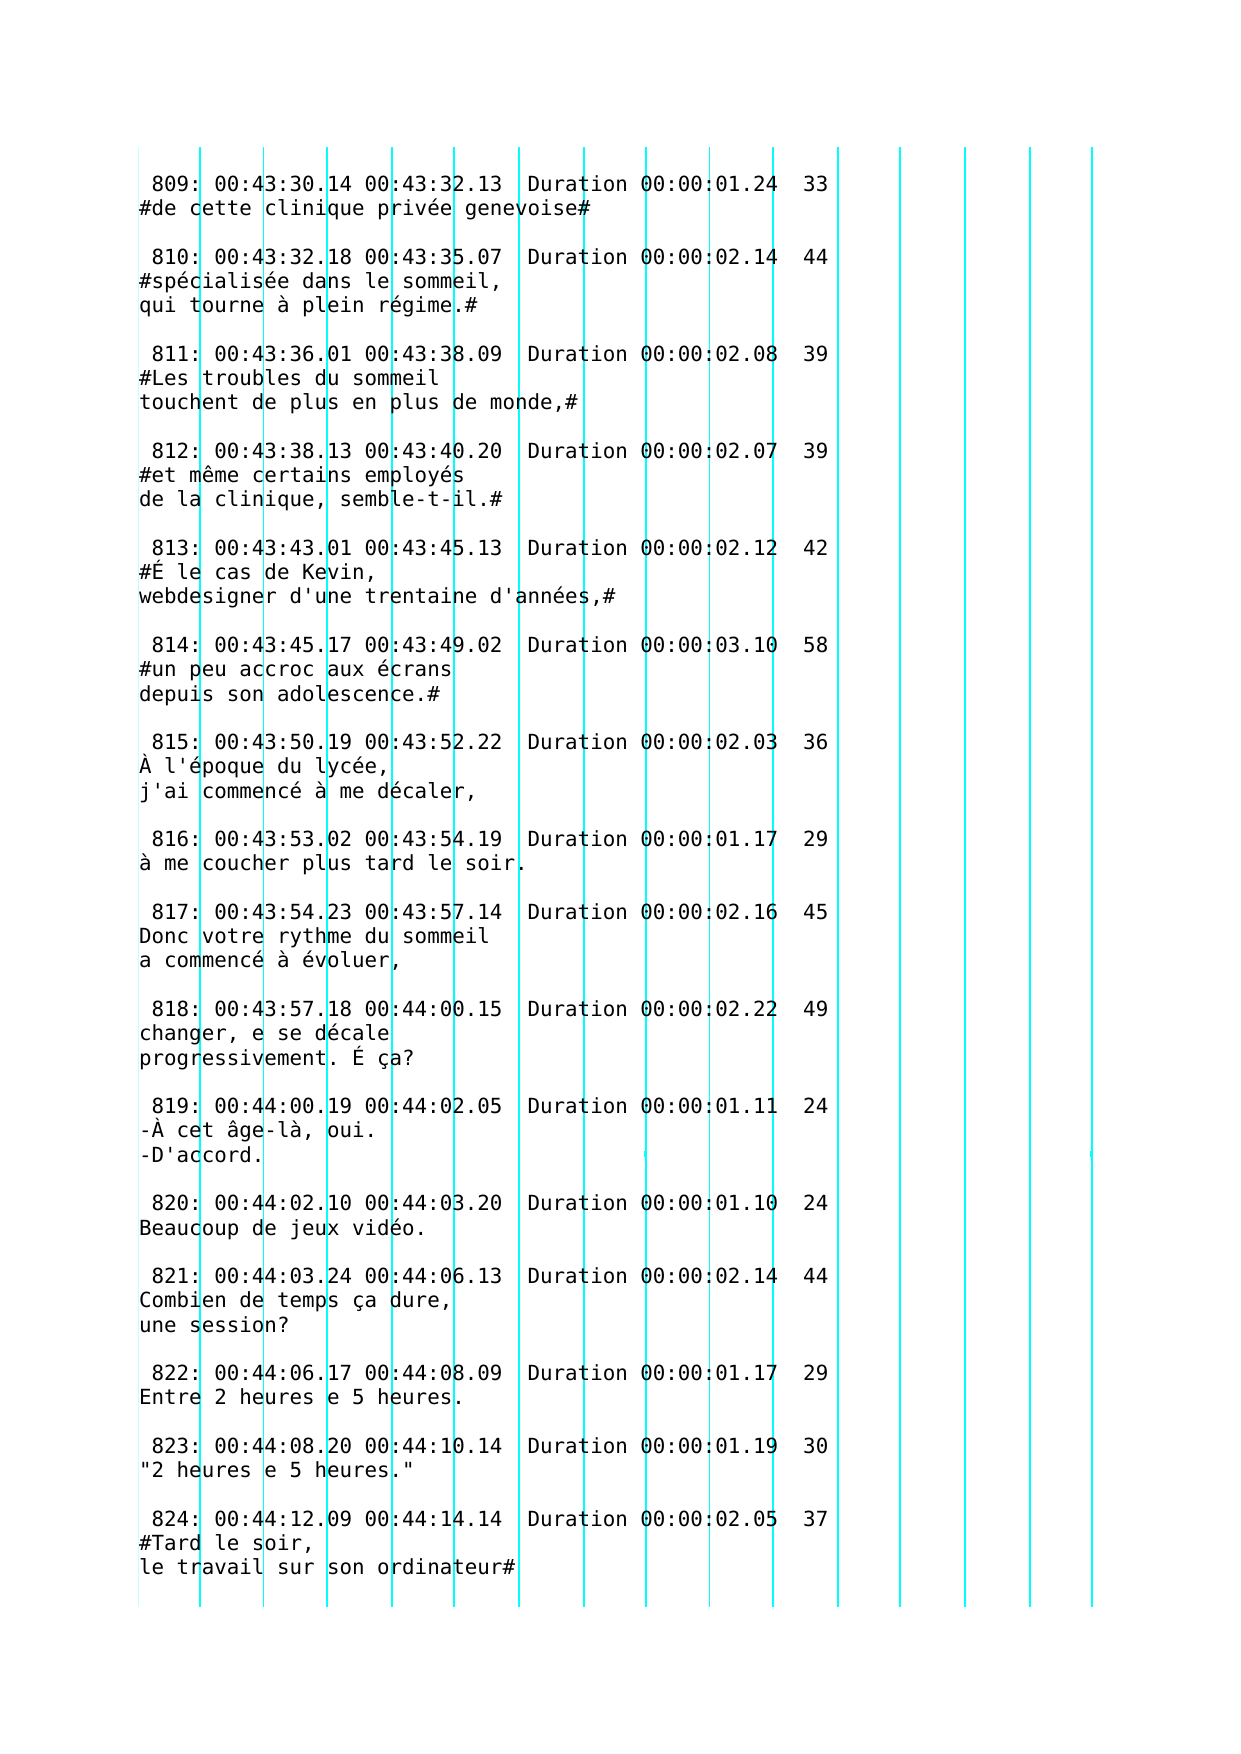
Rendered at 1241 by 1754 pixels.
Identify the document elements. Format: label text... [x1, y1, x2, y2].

text 814: 00:43:45.17 00:43:49.02 Duration 00:00:03.10 58 [139, 633, 1101, 657]
text 810: 00:43:32.18 00:43:35.07 Duration 00:00:02.14 44 [139, 245, 1101, 269]
text 821: 00:44:03.24 00:44:06.13 Duration 00:00:02.14 44 [139, 1264, 1101, 1288]
text #Tard le soir, [139, 1531, 1101, 1555]
text le travail sur son ordinateur# [139, 1555, 1101, 1579]
text 811: 00:43:36.01 00:43:38.09 Duration 00:00:02.08 39 [139, 342, 1101, 366]
text 815: 00:43:50.19 00:43:52.22 Duration 00:00:02.03 36 [139, 730, 1101, 754]
text 824: 00:44:12.09 00:44:14.14 Duration 00:00:02.05 37 [139, 1507, 1101, 1531]
text 818: 00:43:57.18 00:44:00.15 Duration 00:00:02.22 49 [139, 997, 1101, 1021]
picture [138, 147, 1102, 1607]
text -À cet âge-là, oui. [139, 1118, 1101, 1143]
text #spécialisée dans le sommeil, [139, 269, 1101, 293]
text 817: 00:43:54.23 00:43:57.14 Duration 00:00:02.16 45 [139, 900, 1101, 924]
text progressivement. É ça? [139, 1046, 1101, 1070]
text Donc votre rythme du sommeil [139, 924, 1101, 948]
text 822: 00:44:06.17 00:44:08.09 Duration 00:00:01.17 29 [139, 1361, 1101, 1385]
text #É le cas de Kevin, [139, 560, 1101, 584]
text à me coucher plus tard le soir. [139, 851, 1101, 876]
text une session? [139, 1313, 1101, 1337]
text de la clinique, semble-t-il.# [139, 487, 1101, 512]
text 813: 00:43:43.01 00:43:45.13 Duration 00:00:02.12 42 [139, 536, 1101, 560]
text changer, e se décale [139, 1021, 1101, 1046]
text 809: 00:43:30.14 00:43:32.13 Duration 00:00:01.24 33 [139, 172, 1101, 196]
text Entre 2 heures e 5 heures. [139, 1385, 1101, 1410]
text a commencé à évoluer, [139, 948, 1101, 973]
text À l'époque du lycée, [139, 754, 1101, 779]
text Combien de temps ça dure, [139, 1288, 1101, 1313]
text touchent de plus en plus de monde,# [139, 390, 1101, 414]
text -D'accord. [139, 1143, 1101, 1167]
text webdesigner d'une trentaine d'années,# [139, 584, 1101, 609]
text qui tourne à plein régime.# [139, 293, 1101, 317]
text 823: 00:44:08.20 00:44:10.14 Duration 00:00:01.19 30 [139, 1434, 1101, 1458]
text depuis son adolescence.# [139, 682, 1101, 706]
text 816: 00:43:53.02 00:43:54.19 Duration 00:00:01.17 29 [139, 827, 1101, 851]
text #Les troubles du sommeil [139, 366, 1101, 390]
text Beaucoup de jeux vidéo. [139, 1216, 1101, 1240]
text #et même certains employés [139, 463, 1101, 487]
text #de cette clinique privée genevoise# [139, 196, 1101, 220]
text "2 heures e 5 heures." [139, 1458, 1101, 1482]
text 819: 00:44:00.19 00:44:02.05 Duration 00:00:01.11 24 [139, 1094, 1101, 1118]
text j'ai commencé à me décaler, [139, 779, 1101, 803]
text #un peu accroc aux écrans [139, 657, 1101, 682]
text 812: 00:43:38.13 00:43:40.20 Duration 00:00:02.07 39 [139, 439, 1101, 463]
text 820: 00:44:02.10 00:44:03.20 Duration 00:00:01.10 24 [139, 1191, 1101, 1216]
